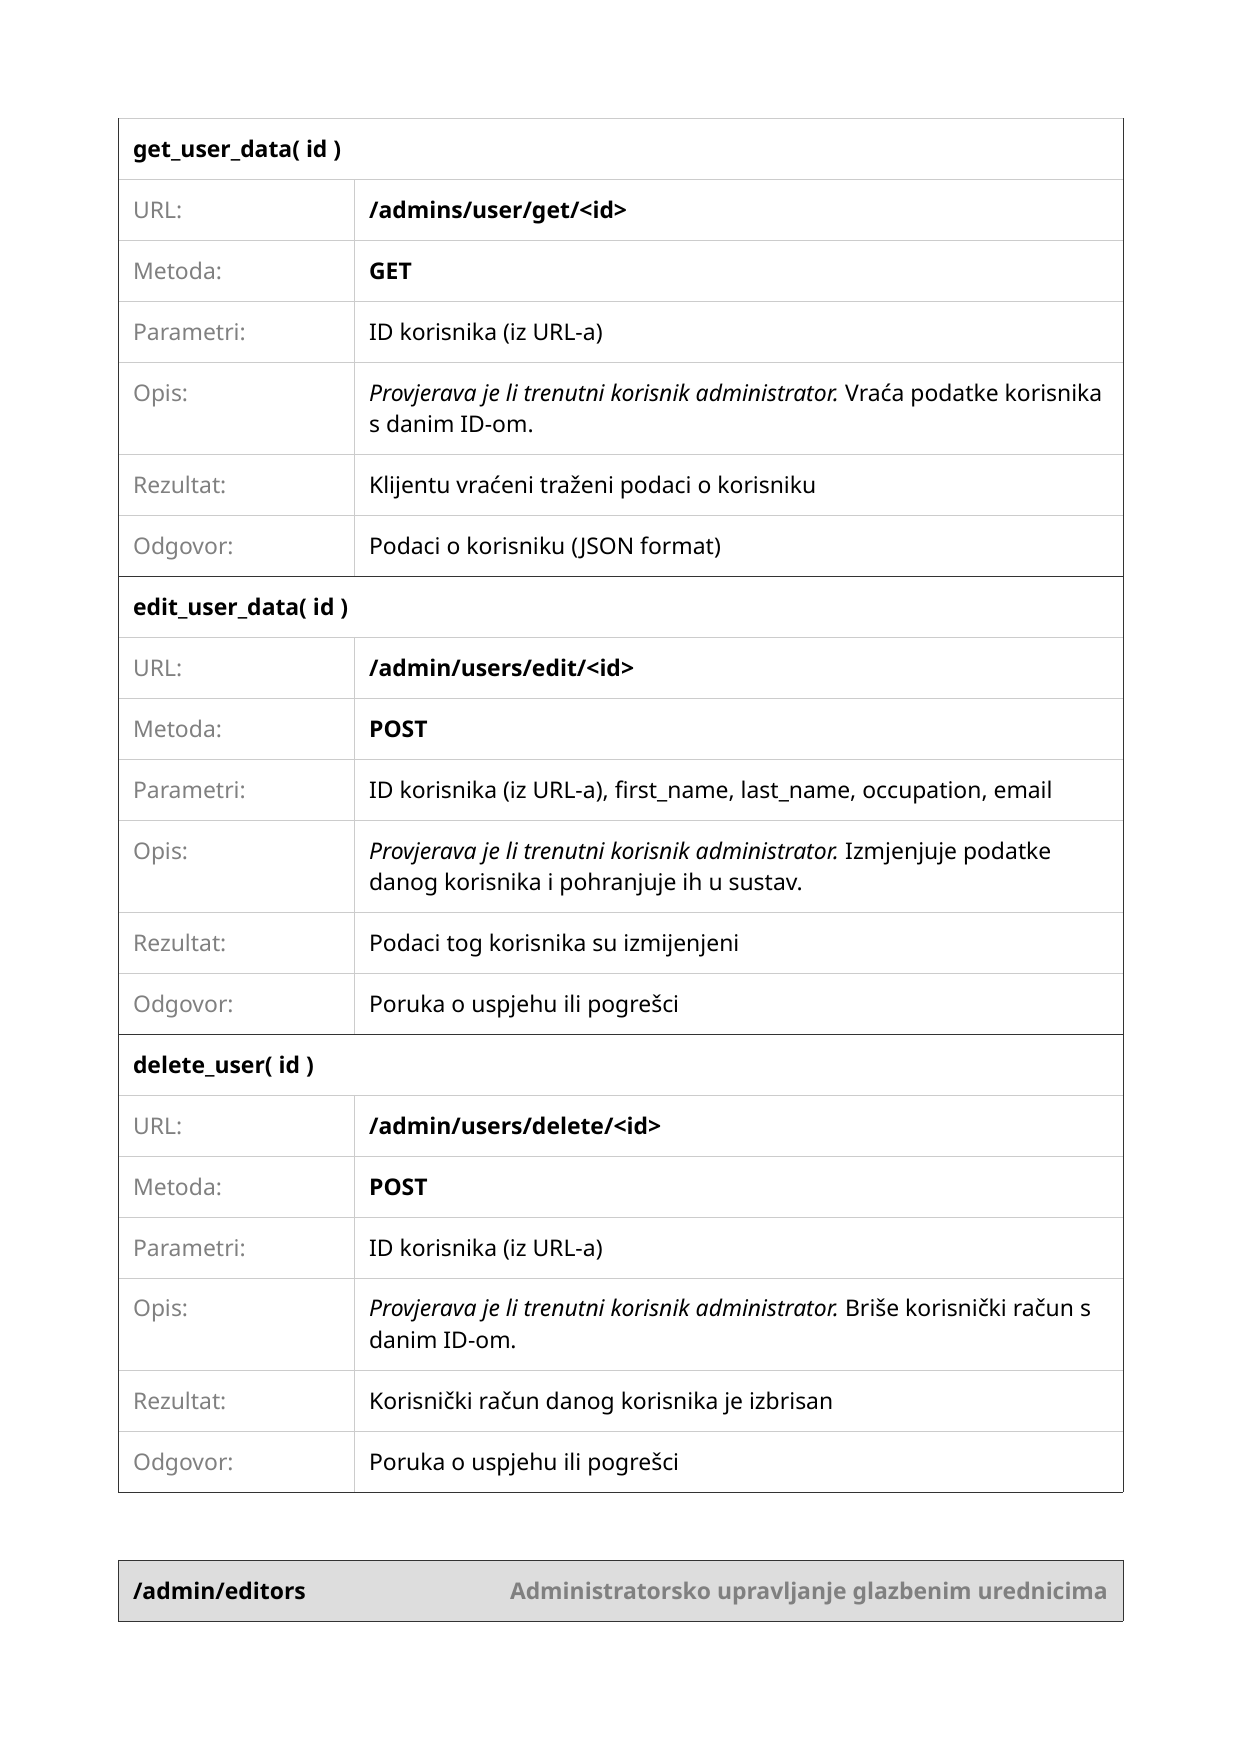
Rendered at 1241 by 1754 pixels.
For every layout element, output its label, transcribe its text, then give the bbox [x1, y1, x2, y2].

table_cell POST [355, 699, 1123, 759]
table_cell ID korisnika (iz URL-a) [355, 1218, 1123, 1277]
table_cell Metoda: [119, 241, 354, 301]
table_cell get_user_data( id ) [119, 119, 1123, 179]
table_cell Odgovor: [119, 516, 354, 576]
table_cell Poruka o uspjehu ili pogrešci [355, 1432, 1123, 1492]
table_cell Provjerava je li trenutni korisnik administrator. Briše korisnički račun s danim ID-om. [355, 1279, 1123, 1370]
table_header /admin/editors [119, 1561, 354, 1621]
table_cell Rezultat: [119, 913, 354, 973]
table_cell Podaci tog korisnika su izmijenjeni [355, 913, 1123, 973]
table_cell Rezultat: [119, 1371, 354, 1431]
table_cell Opis: [119, 363, 354, 454]
table_cell edit_user_data( id ) [119, 577, 1123, 637]
table_cell /admin/users/delete/<id> [355, 1096, 1123, 1156]
table_cell Odgovor: [119, 974, 354, 1034]
table_cell ID korisnika (iz URL-a) [355, 302, 1123, 362]
table_cell GET [355, 241, 1123, 301]
table_cell Poruka o uspjehu ili pogrešci [355, 974, 1123, 1034]
table_cell /admin/users/edit/<id> [355, 638, 1123, 698]
table_cell URL: [119, 638, 354, 698]
table_cell POST [355, 1157, 1123, 1217]
table_cell Provjerava je li trenutni korisnik administrator. Vraća podatke korisnika s danim ID-om. [355, 363, 1123, 454]
table_cell Parametri: [119, 1218, 354, 1277]
table_cell Parametri: [119, 760, 354, 820]
table_cell Klijentu vraćeni traženi podaci o korisniku [355, 455, 1123, 515]
table_cell Odgovor: [119, 1432, 354, 1492]
table_cell Metoda: [119, 1157, 354, 1217]
table_cell Provjerava je li trenutni korisnik administrator. Izmjenjuje podatke danog korisnika i pohranjuje ih u sustav. [355, 821, 1123, 912]
table_cell Opis: [119, 821, 354, 912]
table_cell Podaci o korisniku (JSON format) [355, 516, 1123, 576]
table_cell Rezultat: [119, 455, 354, 515]
table_cell delete_user( id ) [119, 1035, 1123, 1095]
table_header Administratorsko upravljanje glazbenim urednicima [354, 1561, 1123, 1621]
table_cell Parametri: [119, 302, 354, 362]
table_cell Opis: [119, 1279, 354, 1370]
table_cell /admins/user/get/<id> [355, 180, 1123, 240]
table_cell Metoda: [119, 699, 354, 759]
table_cell URL: [119, 1096, 354, 1156]
table_cell URL: [119, 180, 354, 240]
table_cell ID korisnika (iz URL-a), first_name, last_name, occupation, email [355, 760, 1123, 820]
table_cell Korisnički račun danog korisnika je izbrisan [355, 1371, 1123, 1431]
